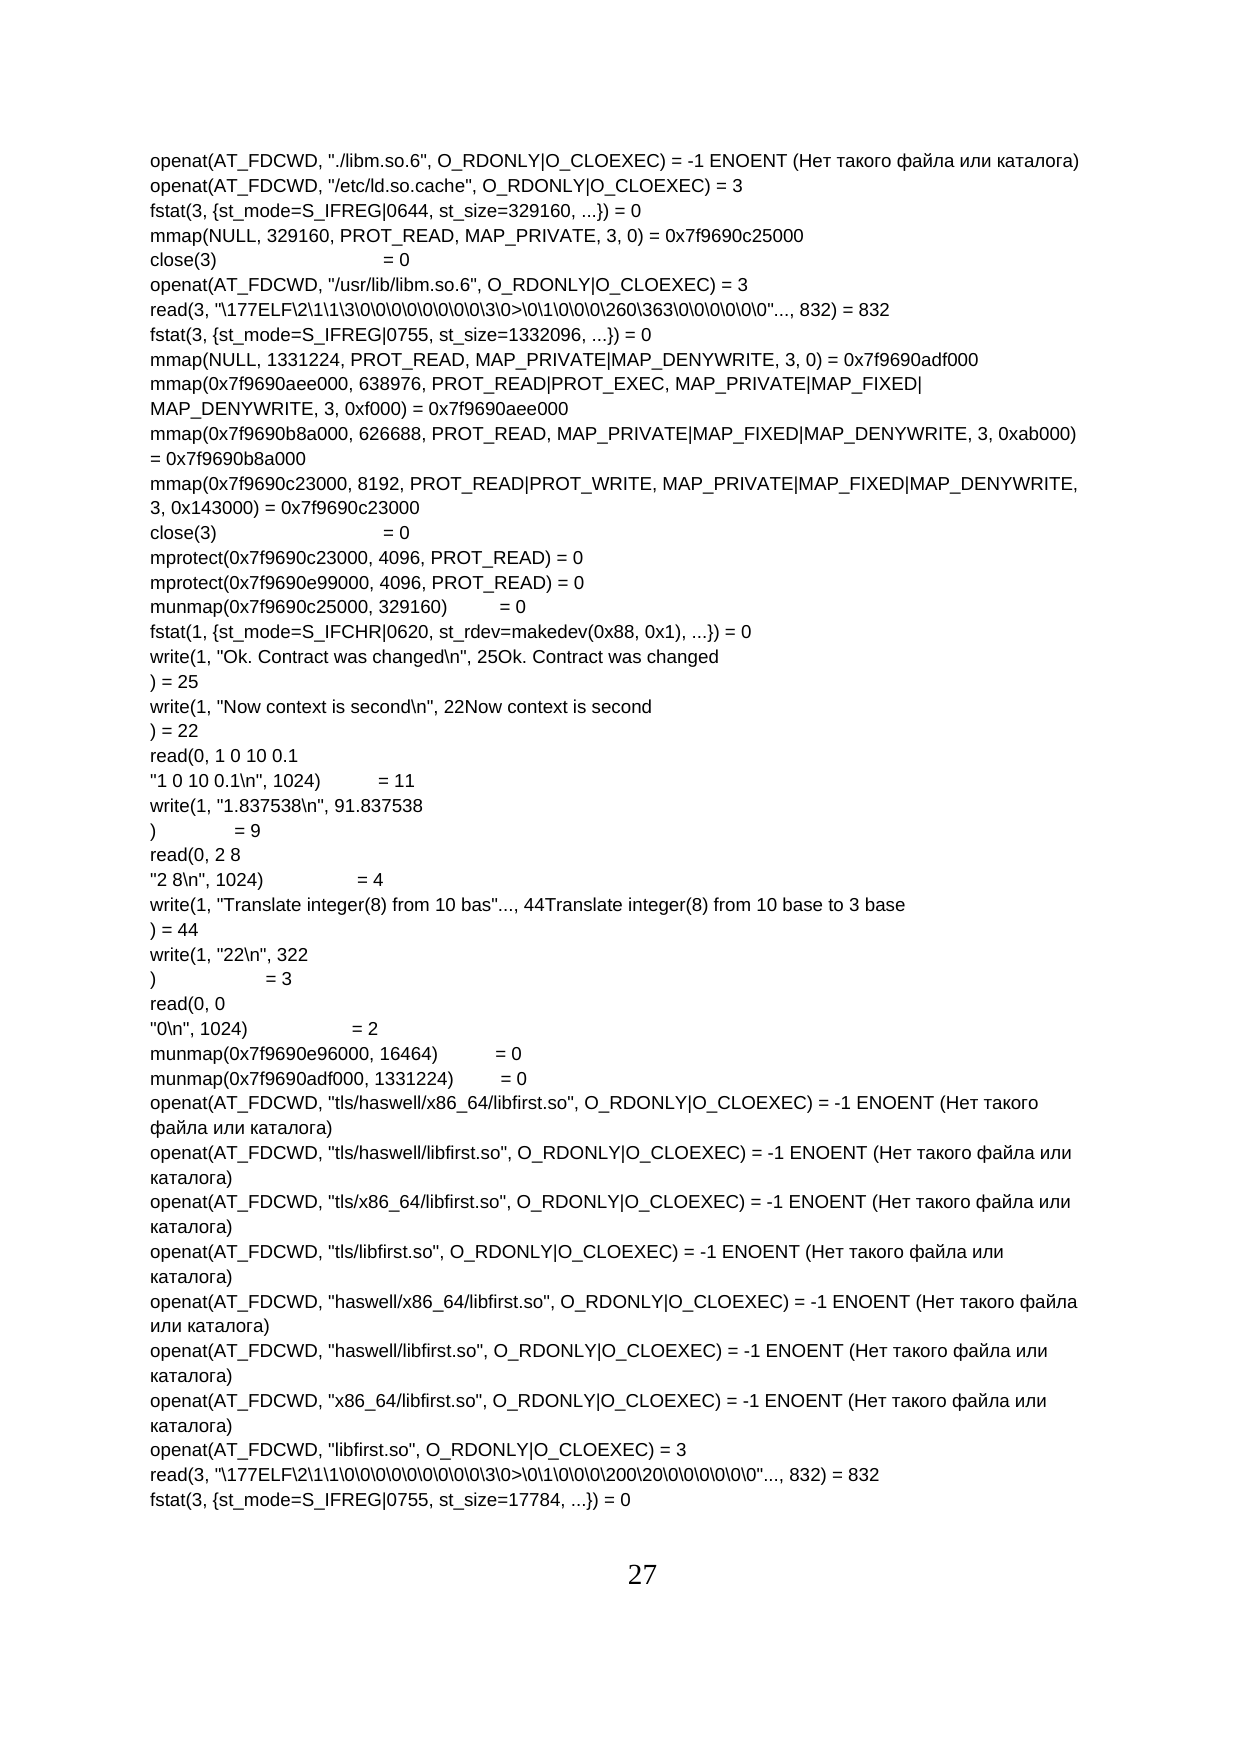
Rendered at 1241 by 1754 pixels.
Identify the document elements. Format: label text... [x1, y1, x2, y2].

text mmap(NULL, 329160, PROT_READ, MAP_PRIVATE, 3, 0) = 0x7f9690c25000 [150, 224, 1091, 246]
text ) = 44 [150, 918, 1091, 940]
text openat(AT_FDCWD, "./libm.so.6", O_RDONLY|O_CLOEXEC) = -1 ENOENT (Нет такого файла или каталога) [150, 150, 1091, 172]
text write(1, "Translate integer(8) from 10 bas"..., 44Translate integer(8) from 10 base to 3 base [150, 894, 1091, 915]
text openat(AT_FDCWD, "tls/haswell/x86_64/libfirst.so", O_RDONLY|O_CLOEXEC) = -1 ENOENT (Нет такого файла или каталога) [150, 1092, 1091, 1138]
text openat(AT_FDCWD, "x86_64/libfirst.so", O_RDONLY|O_CLOEXEC) = -1 ENOENT (Нет такого файла или каталога) [150, 1389, 1091, 1436]
text fstat(3, {st_mode=S_IFREG|0755, st_size=17784, ...}) = 0 [150, 1489, 1091, 1510]
text read(3, "\177ELF\2\1\1\3\0\0\0\0\0\0\0\0\3\0>\0\1\0\0\0\260\363\0\0\0\0\0\0"..., 832) = 832 [150, 299, 1091, 320]
text mmap(0x7f9690b8a000, 626688, PROT_READ, MAP_PRIVATE|MAP_FIXED|MAP_DENYWRITE, 3, 0xab000) = 0x7f9690b8a000 [150, 423, 1091, 469]
text read(3, "\177ELF\2\1\1\0\0\0\0\0\0\0\0\0\3\0>\0\1\0\0\0\200\20\0\0\0\0\0\0"..., 832) = 832 [150, 1464, 1091, 1486]
text openat(AT_FDCWD, "haswell/libfirst.so", O_RDONLY|O_CLOEXEC) = -1 ENOENT (Нет такого файла или каталога) [150, 1340, 1091, 1386]
text "1 0 10 0.1\n", 1024) = 11 [150, 770, 1091, 791]
text write(1, "Ok. Contract was changed\n", 25Ok. Contract was changed [150, 646, 1091, 667]
text ) = 22 [150, 720, 1091, 742]
text ) = 3 [150, 968, 1091, 990]
text fstat(3, {st_mode=S_IFREG|0644, st_size=329160, ...}) = 0 [150, 199, 1091, 221]
text mmap(NULL, 1331224, PROT_READ, MAP_PRIVATE|MAP_DENYWRITE, 3, 0) = 0x7f9690adf000 [150, 348, 1091, 370]
text close(3) = 0 [150, 522, 1091, 543]
text openat(AT_FDCWD, "libfirst.so", O_RDONLY|O_CLOEXEC) = 3 [150, 1439, 1091, 1461]
text close(3) = 0 [150, 249, 1091, 271]
text read(0, 2 8 [150, 844, 1091, 866]
text munmap(0x7f9690adf000, 1331224) = 0 [150, 1067, 1091, 1089]
text openat(AT_FDCWD, "tls/libfirst.so", O_RDONLY|O_CLOEXEC) = -1 ENOENT (Нет такого файла или каталога) [150, 1241, 1091, 1287]
text openat(AT_FDCWD, "/etc/ld.so.cache", O_RDONLY|O_CLOEXEC) = 3 [150, 175, 1091, 196]
text openat(AT_FDCWD, "tls/x86_64/libfirst.so", O_RDONLY|O_CLOEXEC) = -1 ENOENT (Нет такого файла или каталога) [150, 1191, 1091, 1238]
text mprotect(0x7f9690e99000, 4096, PROT_READ) = 0 [150, 571, 1091, 593]
text "2 8\n", 1024) = 4 [150, 869, 1091, 891]
text munmap(0x7f9690c25000, 329160) = 0 [150, 596, 1091, 618]
text fstat(3, {st_mode=S_IFREG|0755, st_size=1332096, ...}) = 0 [150, 323, 1091, 345]
text munmap(0x7f9690e96000, 16464) = 0 [150, 1042, 1091, 1064]
text ) = 25 [150, 671, 1091, 692]
text write(1, "1.837538\n", 91.837538 [150, 794, 1091, 816]
text openat(AT_FDCWD, "/usr/lib/libm.so.6", O_RDONLY|O_CLOEXEC) = 3 [150, 274, 1091, 296]
text openat(AT_FDCWD, "haswell/x86_64/libfirst.so", O_RDONLY|O_CLOEXEC) = -1 ENOENT (Нет такого файла или каталога) [150, 1290, 1091, 1337]
text mprotect(0x7f9690c23000, 4096, PROT_READ) = 0 [150, 547, 1091, 568]
text ) = 9 [150, 819, 1091, 841]
text fstat(1, {st_mode=S_IFCHR|0620, st_rdev=makedev(0x88, 0x1), ...}) = 0 [150, 621, 1091, 643]
text write(1, "22\n", 322 [150, 943, 1091, 965]
text mmap(0x7f9690aee000, 638976, PROT_READ|PROT_EXEC, MAP_PRIVATE|MAP_FIXED|MAP_DENYWRITE, 3, 0xf000) = 0x7f9690aee000 [150, 373, 1091, 419]
text read(0, 1 0 10 0.1 [150, 745, 1091, 767]
text openat(AT_FDCWD, "tls/haswell/libfirst.so", O_RDONLY|O_CLOEXEC) = -1 ENOENT (Нет такого файла или каталога) [150, 1142, 1091, 1188]
text mmap(0x7f9690c23000, 8192, PROT_READ|PROT_WRITE, MAP_PRIVATE|MAP_FIXED|MAP_DENYWRITE, 3, 0x143000) = 0x7f9690c23000 [150, 472, 1091, 519]
text read(0, 0 [150, 993, 1091, 1014]
text "0\n", 1024) = 2 [150, 1018, 1091, 1039]
text write(1, "Now context is second\n", 22Now context is second [150, 695, 1091, 717]
